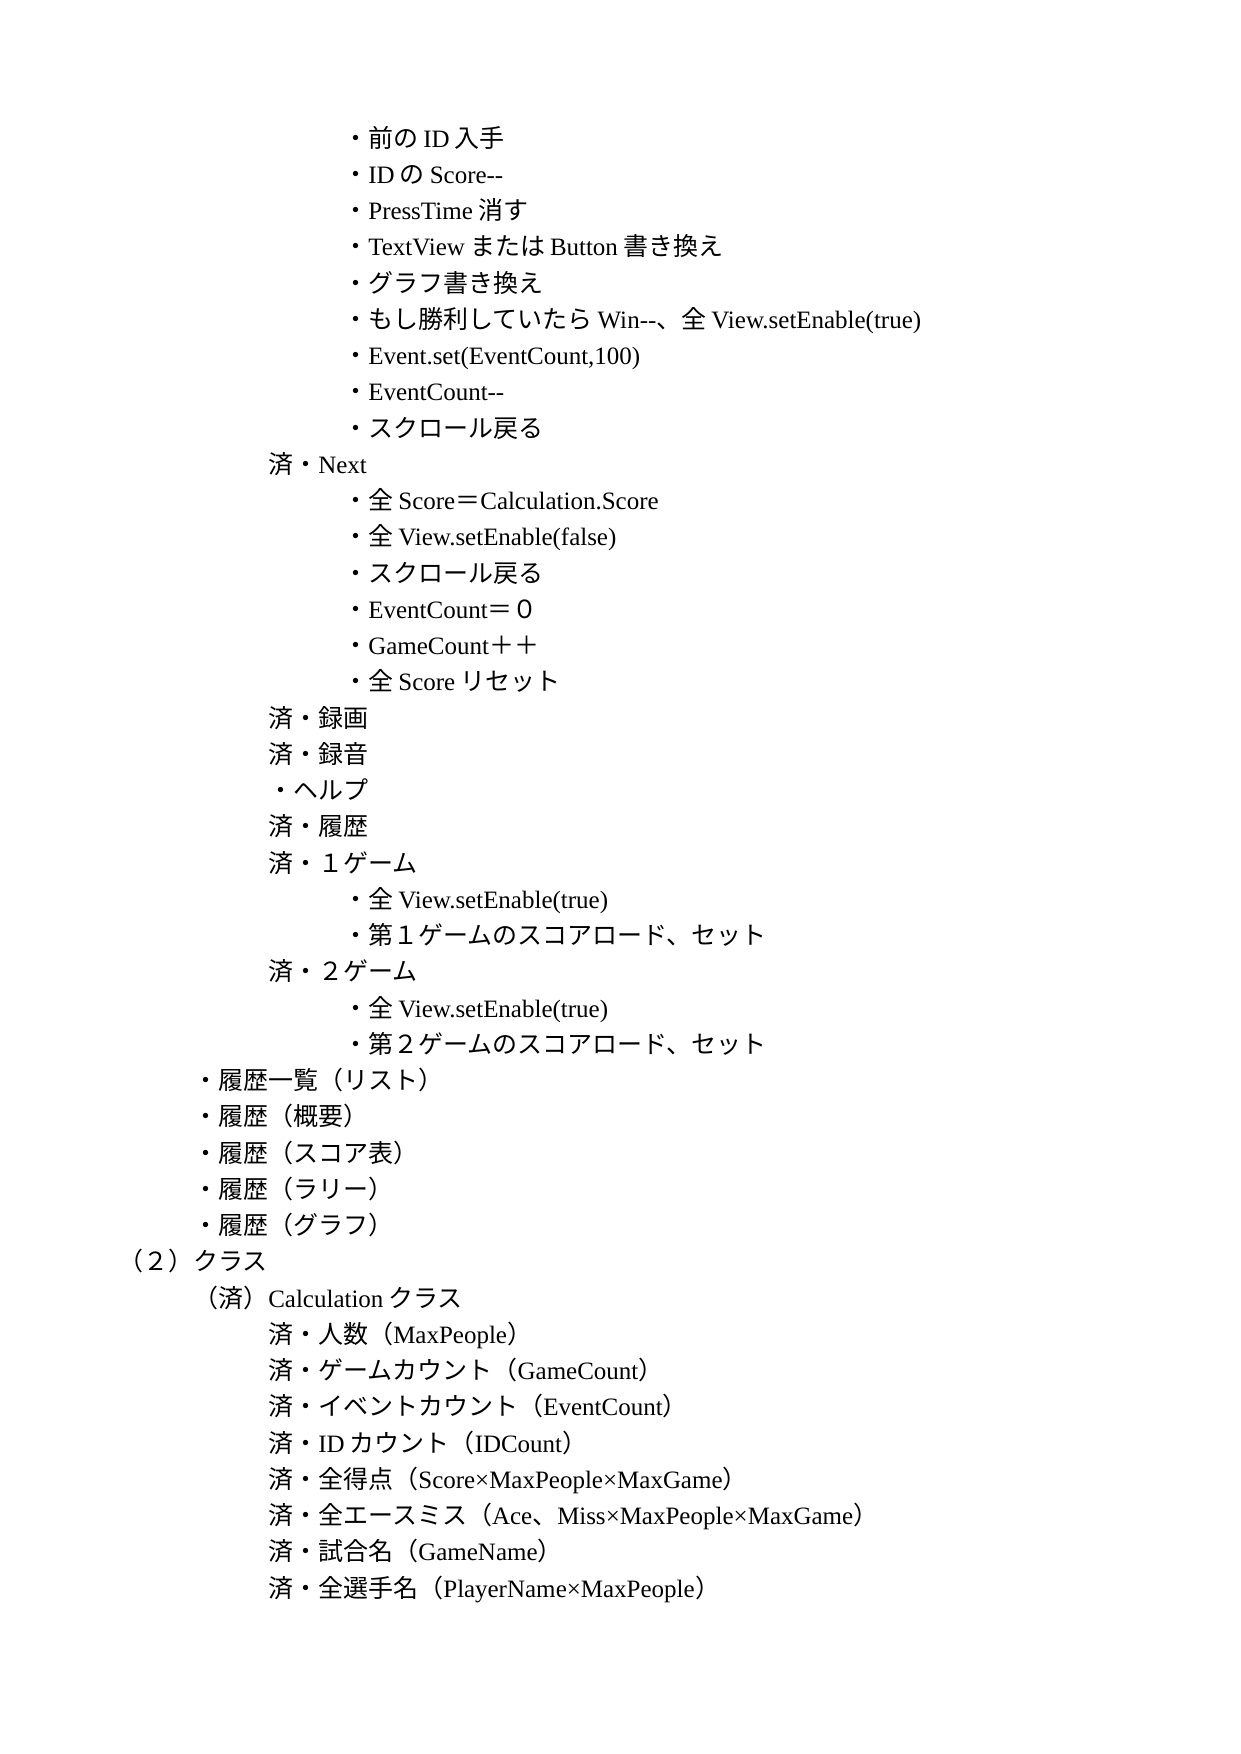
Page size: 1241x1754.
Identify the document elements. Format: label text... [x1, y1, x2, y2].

text ・全View.setEnable(true) [118, 988, 1122, 1024]
text ・履歴（グラフ） [118, 1206, 1122, 1242]
text ・全Scoreリセット [118, 662, 1122, 698]
text 済・録画 [118, 698, 1122, 734]
text ・もし勝利していたらWin--、全View.setEnable(true) [118, 299, 1122, 336]
text ・履歴（概要） [118, 1097, 1122, 1133]
text 済・全エースミス（Ace、Miss×MaxPeople×MaxGame） [118, 1496, 1122, 1532]
text ・Event.set(EventCount,100) [118, 336, 1122, 372]
text 済・人数（MaxPeople） [118, 1314, 1122, 1351]
text 済・１ゲーム [118, 843, 1122, 879]
text ・履歴（ラリー） [118, 1169, 1122, 1206]
text 済・全得点（Score×MaxPeople×MaxGame） [118, 1459, 1122, 1496]
text 済・２ゲーム [118, 952, 1122, 988]
text ・履歴一覧（リスト） [118, 1061, 1122, 1097]
text 済・イベントカウント（EventCount） [118, 1387, 1122, 1423]
text ・スクロール戻る [118, 408, 1122, 444]
text ・前のID入手 [118, 118, 1122, 154]
text ・EventCount-- [118, 372, 1122, 408]
text ・全View.setEnable(false) [118, 517, 1122, 553]
text ・履歴（スコア表） [118, 1133, 1122, 1169]
text 済・IDカウント（IDCount） [118, 1423, 1122, 1459]
text ・PressTime消す [118, 191, 1122, 227]
text ・第１ゲームのスコアロード、セット [118, 916, 1122, 952]
text ・全View.setEnable(true) [118, 879, 1122, 916]
text ・TextViewまたはButton書き換え [118, 227, 1122, 263]
text 済・全選手名（PlayerName×MaxPeople） [118, 1568, 1122, 1604]
text 済・試合名（GameName） [118, 1532, 1122, 1568]
text ・IDのScore-- [118, 154, 1122, 191]
text （済）Calculationクラス [118, 1278, 1122, 1314]
text ・グラフ書き換え [118, 263, 1122, 299]
text ・全Score＝Calculation.Score [118, 481, 1122, 517]
text ・EventCount＝０ [118, 589, 1122, 626]
text 済・Next [118, 444, 1122, 481]
text 済・履歴 [118, 807, 1122, 843]
text （２）クラス [118, 1242, 1122, 1278]
text ・第２ゲームのスコアロード、セット [118, 1024, 1122, 1061]
text 済・録音 [118, 734, 1122, 771]
text 済・ゲームカウント（GameCount） [118, 1351, 1122, 1387]
text ・GameCount＋＋ [118, 626, 1122, 662]
text ・スクロール戻る [118, 553, 1122, 589]
text ・ヘルプ [118, 771, 1122, 807]
